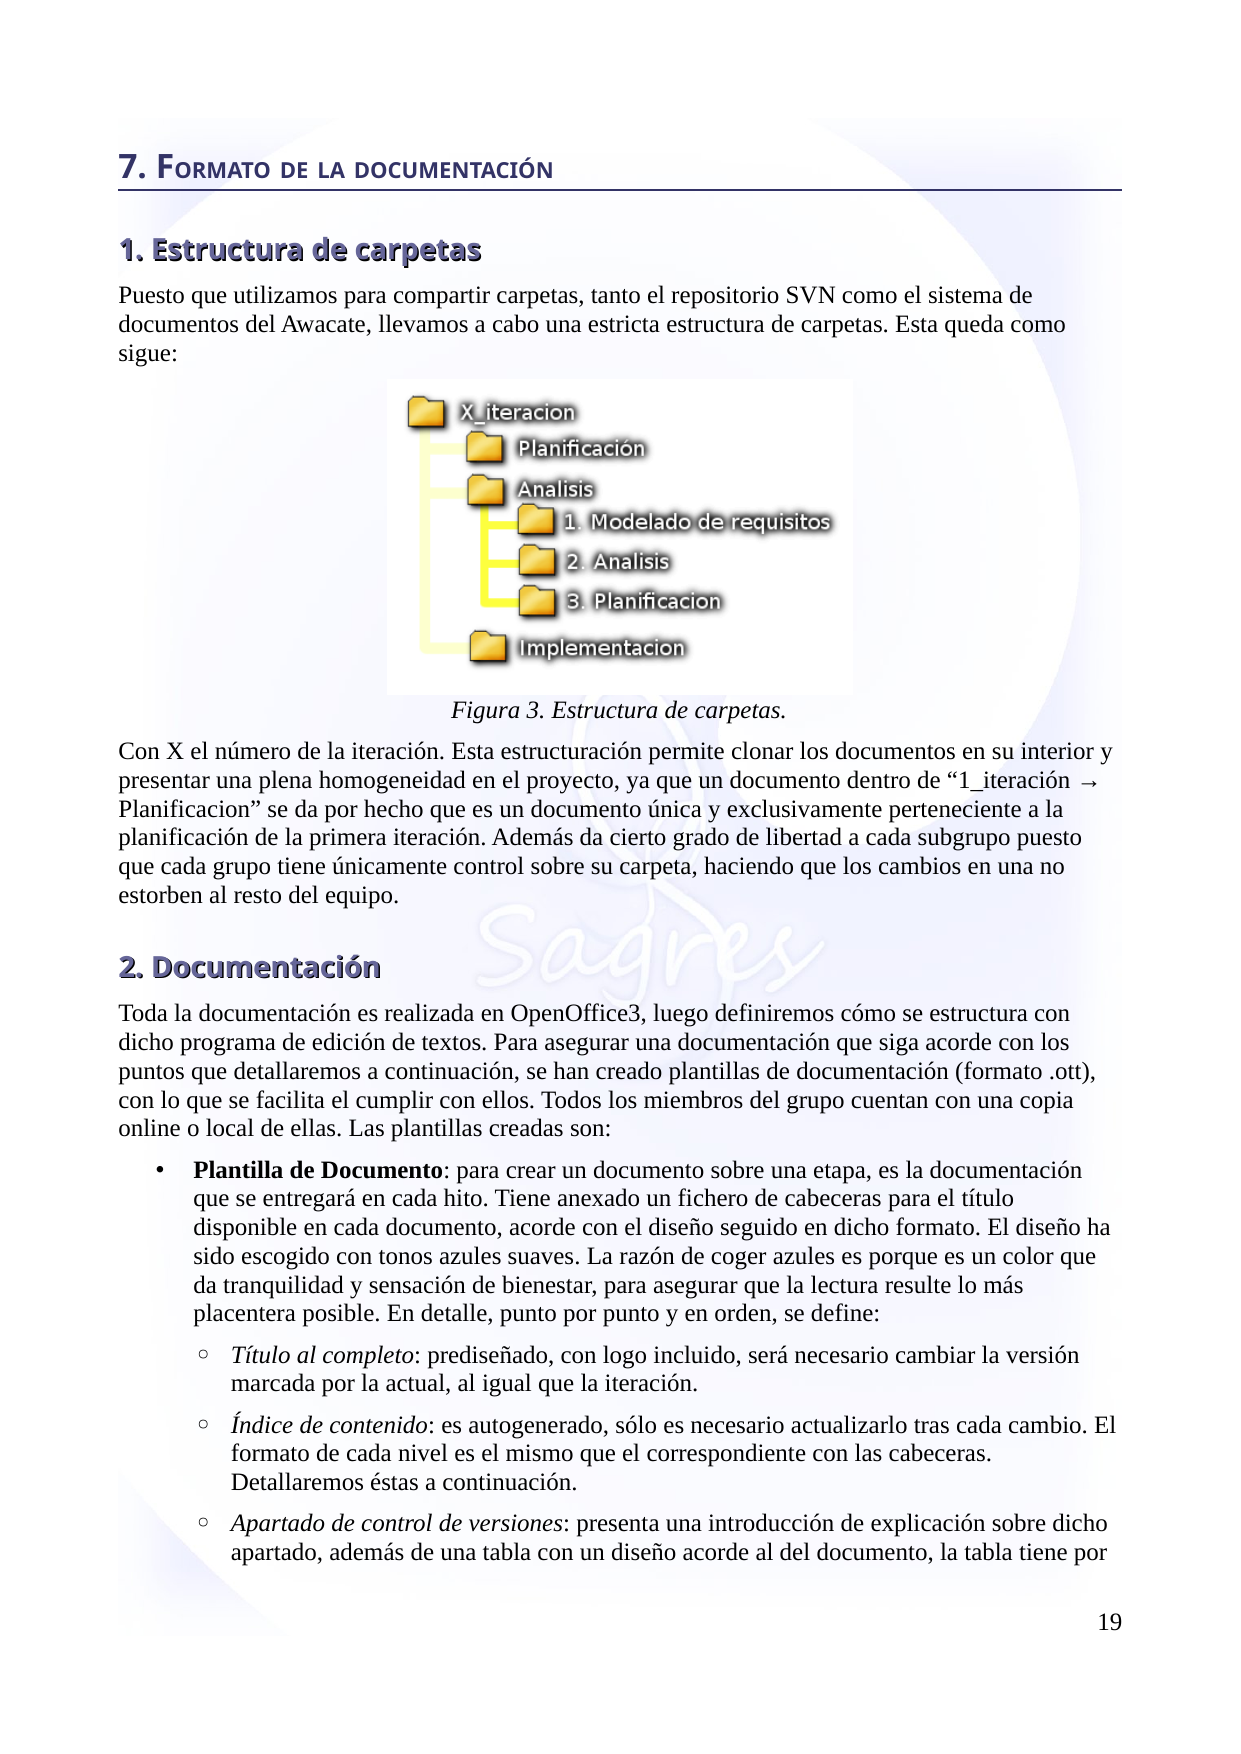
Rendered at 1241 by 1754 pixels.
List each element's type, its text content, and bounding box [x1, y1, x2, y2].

subtitle 2. Documentación [118, 946, 1122, 986]
picture [118, 724, 1122, 736]
text Toda la documentación es realizada en OpenOffice3, luego definiremos cómo se estructura con dicho programa de edición de textos. Para asegurar una documentación que siga acorde con los puntos que detallaremos a continuación, se han creado plantillas de documentación (formato .ott), con lo que se facilita el cumplir con ellos. Todos los miembros del grupo cuentan con una copia online o local de ellas. Las plantillas creadas son: [118, 998, 1122, 1142]
picture [118, 268, 1122, 281]
picture [118, 367, 1122, 695]
picture [118, 118, 1122, 143]
text Con X el número de la iteración. Esta estructuración permite clonar los documentos en su interior y presentar una plena homogeneidad en el proyecto, ya que un documento dentro de “1_iteración → Planificacion” se da por hecho que es un documento única y exclusivamente perteneciente a la planificación de la primera iteración. Además da cierto grado de libertad a cada subgrupo puesto que cada grupo tiene únicamente control sobre su carpeta, haciendo que los cambios en una no estorben al resto del equipo. [118, 736, 1122, 909]
picture [118, 191, 1122, 228]
text Puesto que utilizamos para compartir carpetas, tanto el repositorio SVN como el sistema de documentos del Awacate, llevamos a cabo una estricta estructura de carpetas. Esta queda como sigue: [118, 281, 1122, 367]
picture [118, 986, 1122, 998]
picture [118, 1142, 1122, 1636]
subtitle 7. Formato de la documentación [118, 143, 1122, 189]
list Plantilla de Documento: para crear un documento sobre una etapa, es la documentación que se entregará en cada hito. Tiene anexado un fichero de cabeceras para el título disponible en cada documento, acorde con el diseño seguido en dicho formato. El diseño ha sido escogido con tonos azules suaves. La razón de coger azules es porque es un color que da tranquilidad y sensación de bienestar, para asegurar que la lectura resulte lo más placentera posible. En detalle, punto por punto y en orden, se define: [156, 1155, 1122, 1327]
text Figura 3. Estructura de carpetas. [118, 379, 1122, 724]
picture [118, 909, 1122, 946]
list Índice de contenido: es autogenerado, sólo es necesario actualizarlo tras cada cambio. El formato de cada nivel es el mismo que el correspondiente con las cabeceras. Detallaremos éstas a continuación. [193, 1410, 1122, 1496]
list Título al completo: prediseñado, con logo incluido, será necesario cambiar la versión marcada por la actual, al igual que la iteración. [193, 1340, 1122, 1397]
list Apartado de control de versiones: presenta una introducción de explicación sobre dicho apartado, además de una tabla con un diseño acorde al del documento, la tabla tiene por [193, 1508, 1122, 1566]
subtitle 1. Estructura de carpetas [118, 228, 1122, 268]
